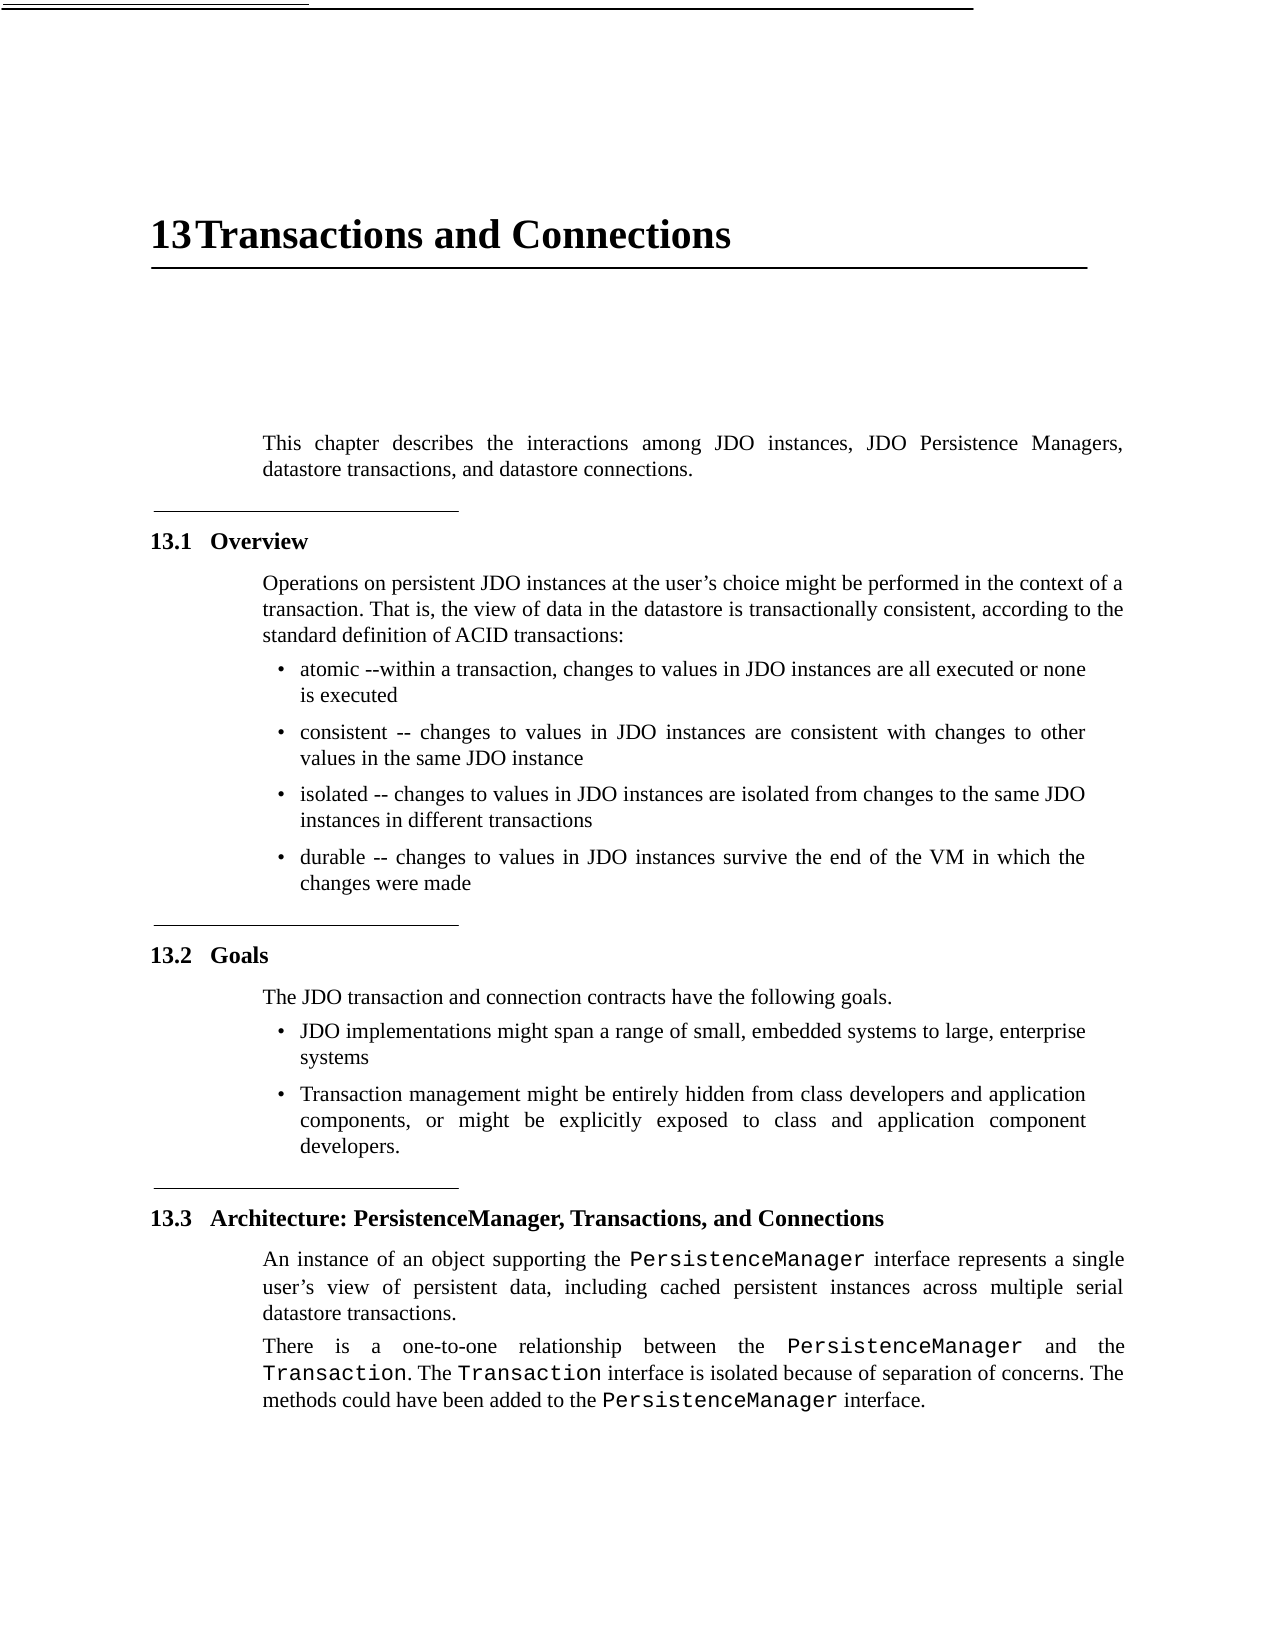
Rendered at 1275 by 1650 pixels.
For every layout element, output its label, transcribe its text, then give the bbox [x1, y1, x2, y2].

text • consistent -- changes to values in JDO instances are consistent with changes to other values in the same JDO instance [277, 718, 1087, 770]
text There is a one-to-one relationship between the PersistenceManager and the Transaction. The Transaction interface is isolated because of separation of concerns. The methods could have been added to the PersistenceManager interface. [262, 1333, 1125, 1414]
text • atomic --within a transaction, changes to values in JDO instances are all executed or none is executed [277, 655, 1087, 707]
text Operations on persistent JDO instances at the user’s choice might be performed in the context of a transaction. That is, the view of data in the datastore is transactionally consistent, according to the standard definition of ACID transactions: [262, 569, 1125, 647]
text • JDO implementations might span a range of small, embedded systems to large, enterprise systems [277, 1017, 1087, 1069]
subtitle Architecture: PersistenceManager, Transactions, and Connections [150, 1204, 1125, 1231]
text • isolated -- changes to values in JDO instances are isolated from changes to the same JDO instances in different transactions [277, 780, 1087, 832]
text • durable -- changes to values in JDO instances survive the end of the VM in which the changes were made [277, 843, 1087, 895]
text An instance of an object supporting the PersistenceManager interface represents a single user’s view of persistent data, including cached persistent instances across multiple serial datastore transactions. [262, 1246, 1125, 1325]
text The JDO transaction and connection contracts have the following goals. [262, 983, 1125, 1009]
text • Transaction management might be entirely hidden from class developers and application components, or might be explicitly exposed to class and application component developers. [277, 1080, 1087, 1158]
text This chapter describes the interactions among JDO instances, JDO Persistence Managers, datastore transactions, and datastore connections. [262, 429, 1125, 481]
subtitle Goals [150, 941, 1125, 968]
subtitle Overview [150, 527, 1125, 554]
subtitle Transactions and Connections [150, 210, 1125, 258]
